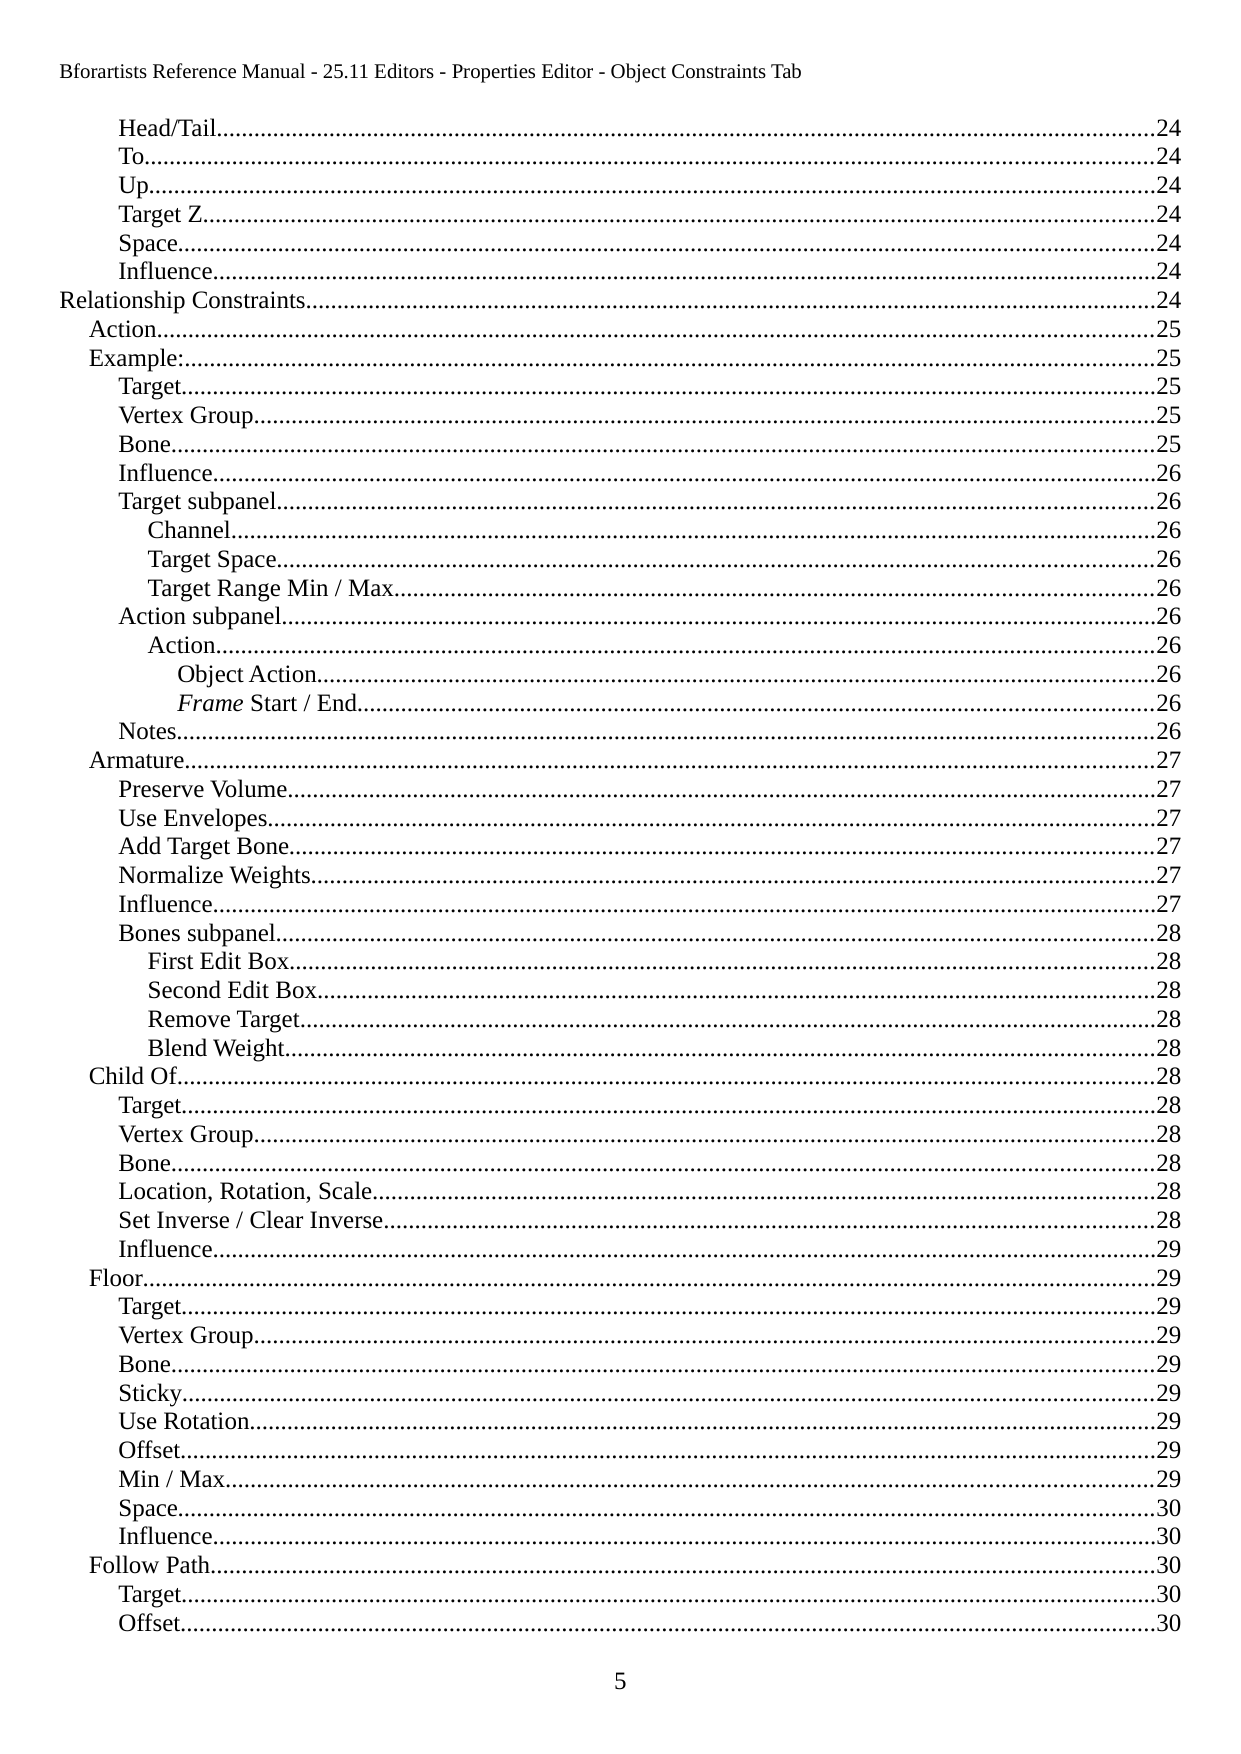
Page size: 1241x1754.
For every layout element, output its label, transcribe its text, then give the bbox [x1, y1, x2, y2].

text Target 28 [118, 1090, 1181, 1119]
text Object Action 26 [177, 659, 1181, 688]
text Influence 30 [118, 1521, 1181, 1550]
text Space 24 [118, 228, 1181, 256]
text Relationship Constraints 24 [59, 285, 1181, 314]
text Bone 28 [118, 1148, 1181, 1176]
text Influence 29 [118, 1234, 1181, 1263]
text Vertex Group 29 [118, 1320, 1181, 1349]
text Offset 30 [118, 1608, 1181, 1636]
text Normalize Weights 27 [118, 860, 1181, 889]
text Child Of 28 [88, 1061, 1181, 1090]
text Remove Target 28 [147, 1004, 1181, 1033]
text Target subpanel 26 [118, 486, 1181, 515]
text Armature 27 [88, 745, 1181, 774]
text To 24 [118, 141, 1181, 170]
text Notes 26 [118, 716, 1181, 745]
text Bone 29 [118, 1349, 1181, 1378]
text Use Rotation 29 [118, 1406, 1181, 1435]
text Example: 25 [88, 343, 1181, 371]
text Location, Rotation, Scale 28 [118, 1176, 1181, 1205]
text Preserve Volume 27 [118, 774, 1181, 803]
text Follow Path 30 [88, 1550, 1181, 1579]
text Action 26 [147, 630, 1181, 659]
text Influence 24 [118, 256, 1181, 285]
text Min / Max 29 [118, 1464, 1181, 1493]
text Blend Weight 28 [147, 1033, 1181, 1061]
text Space 30 [118, 1493, 1181, 1521]
text Second Edit Box 28 [147, 975, 1181, 1004]
text Set Inverse / Clear Inverse 28 [118, 1205, 1181, 1234]
text Influence 27 [118, 889, 1181, 918]
text Frame Start / End 26 [177, 688, 1181, 716]
text Target Range Min / Max 26 [147, 573, 1181, 601]
text Head/Tail 24 [118, 113, 1181, 141]
text Target 30 [118, 1579, 1181, 1608]
text Target 29 [118, 1291, 1181, 1320]
text Sticky 29 [118, 1378, 1181, 1406]
text Channel 26 [147, 515, 1181, 544]
text Use Envelopes 27 [118, 803, 1181, 831]
text Target Z 24 [118, 199, 1181, 228]
text Add Target Bone 27 [118, 831, 1181, 860]
text Action subpanel 26 [118, 601, 1181, 630]
text Vertex Group 28 [118, 1119, 1181, 1148]
text Target 25 [118, 371, 1181, 400]
text Bones subpanel 28 [118, 918, 1181, 946]
text Vertex Group 25 [118, 400, 1181, 429]
text Offset 29 [118, 1435, 1181, 1464]
text Up 24 [118, 170, 1181, 199]
text Bone 25 [118, 429, 1181, 458]
text Action 25 [88, 314, 1181, 343]
text First Edit Box 28 [147, 946, 1181, 975]
text Influence 26 [118, 458, 1181, 486]
text Target Space 26 [147, 544, 1181, 573]
text Floor 29 [88, 1263, 1181, 1291]
